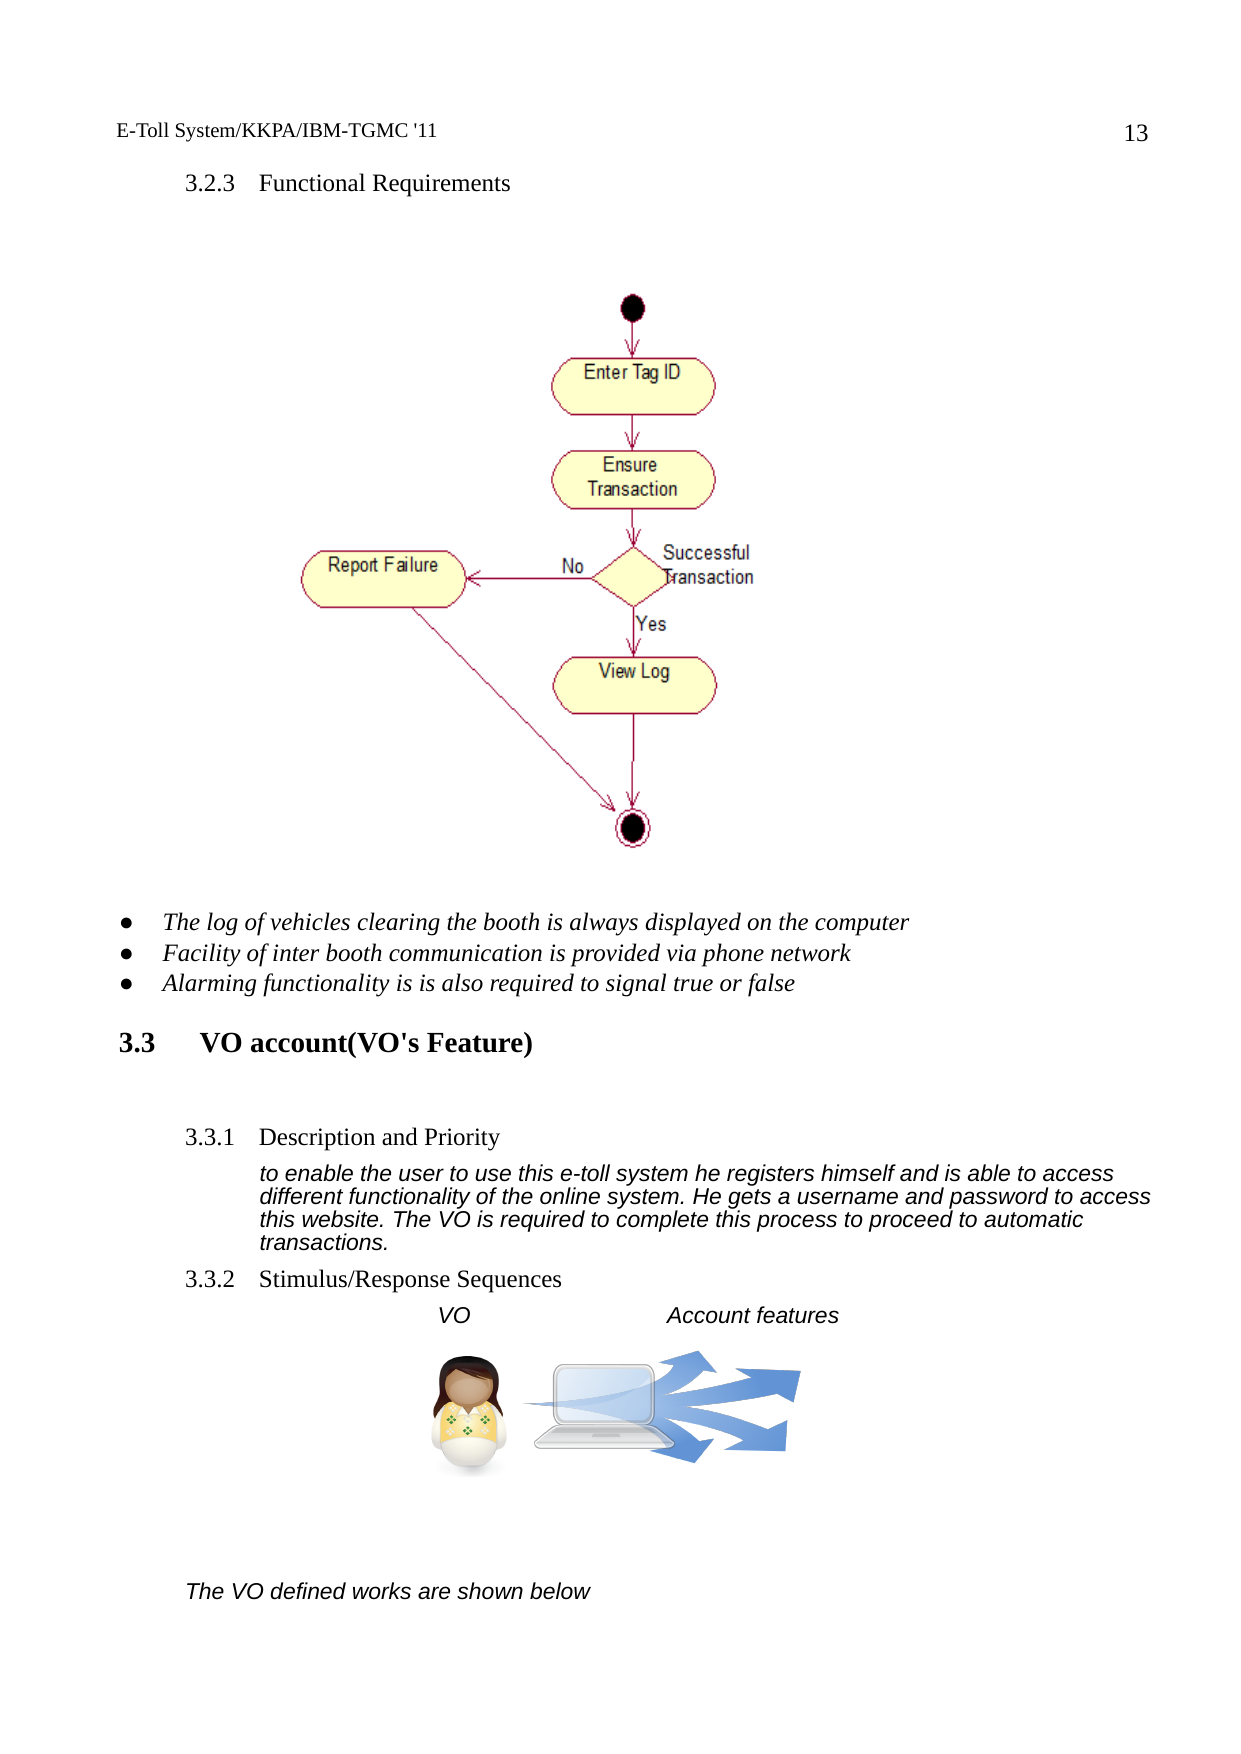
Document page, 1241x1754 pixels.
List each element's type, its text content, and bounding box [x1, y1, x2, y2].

picture [419, 1348, 804, 1477]
text 3.3.1 Description and Priority [185, 1126, 1165, 1151]
text 3.3.2 Stimulus/Response Sequences [185, 1267, 1165, 1292]
text to enable the user to use this e-toll system he registers himself and is able to access different functionality of the online system. He gets a username and password to access this website. The VO is required to complete this process to proceed to automatic transactions. [185, 1163, 1165, 1255]
text 3.2.3 Functional Requirements [185, 172, 1165, 197]
list Facility of inter booth communication is provided via phone network [119, 943, 1165, 966]
subtitle VO account(VO's Feature) [119, 1025, 1165, 1059]
text VO Account features [185, 1305, 1165, 1328]
list The log of vehicles clearing the booth is always displayed on the computer [119, 912, 1165, 935]
text The VO defined works are shown below [185, 1581, 1165, 1604]
list Alarming functionality is is also required to signal true or false [119, 973, 1165, 996]
